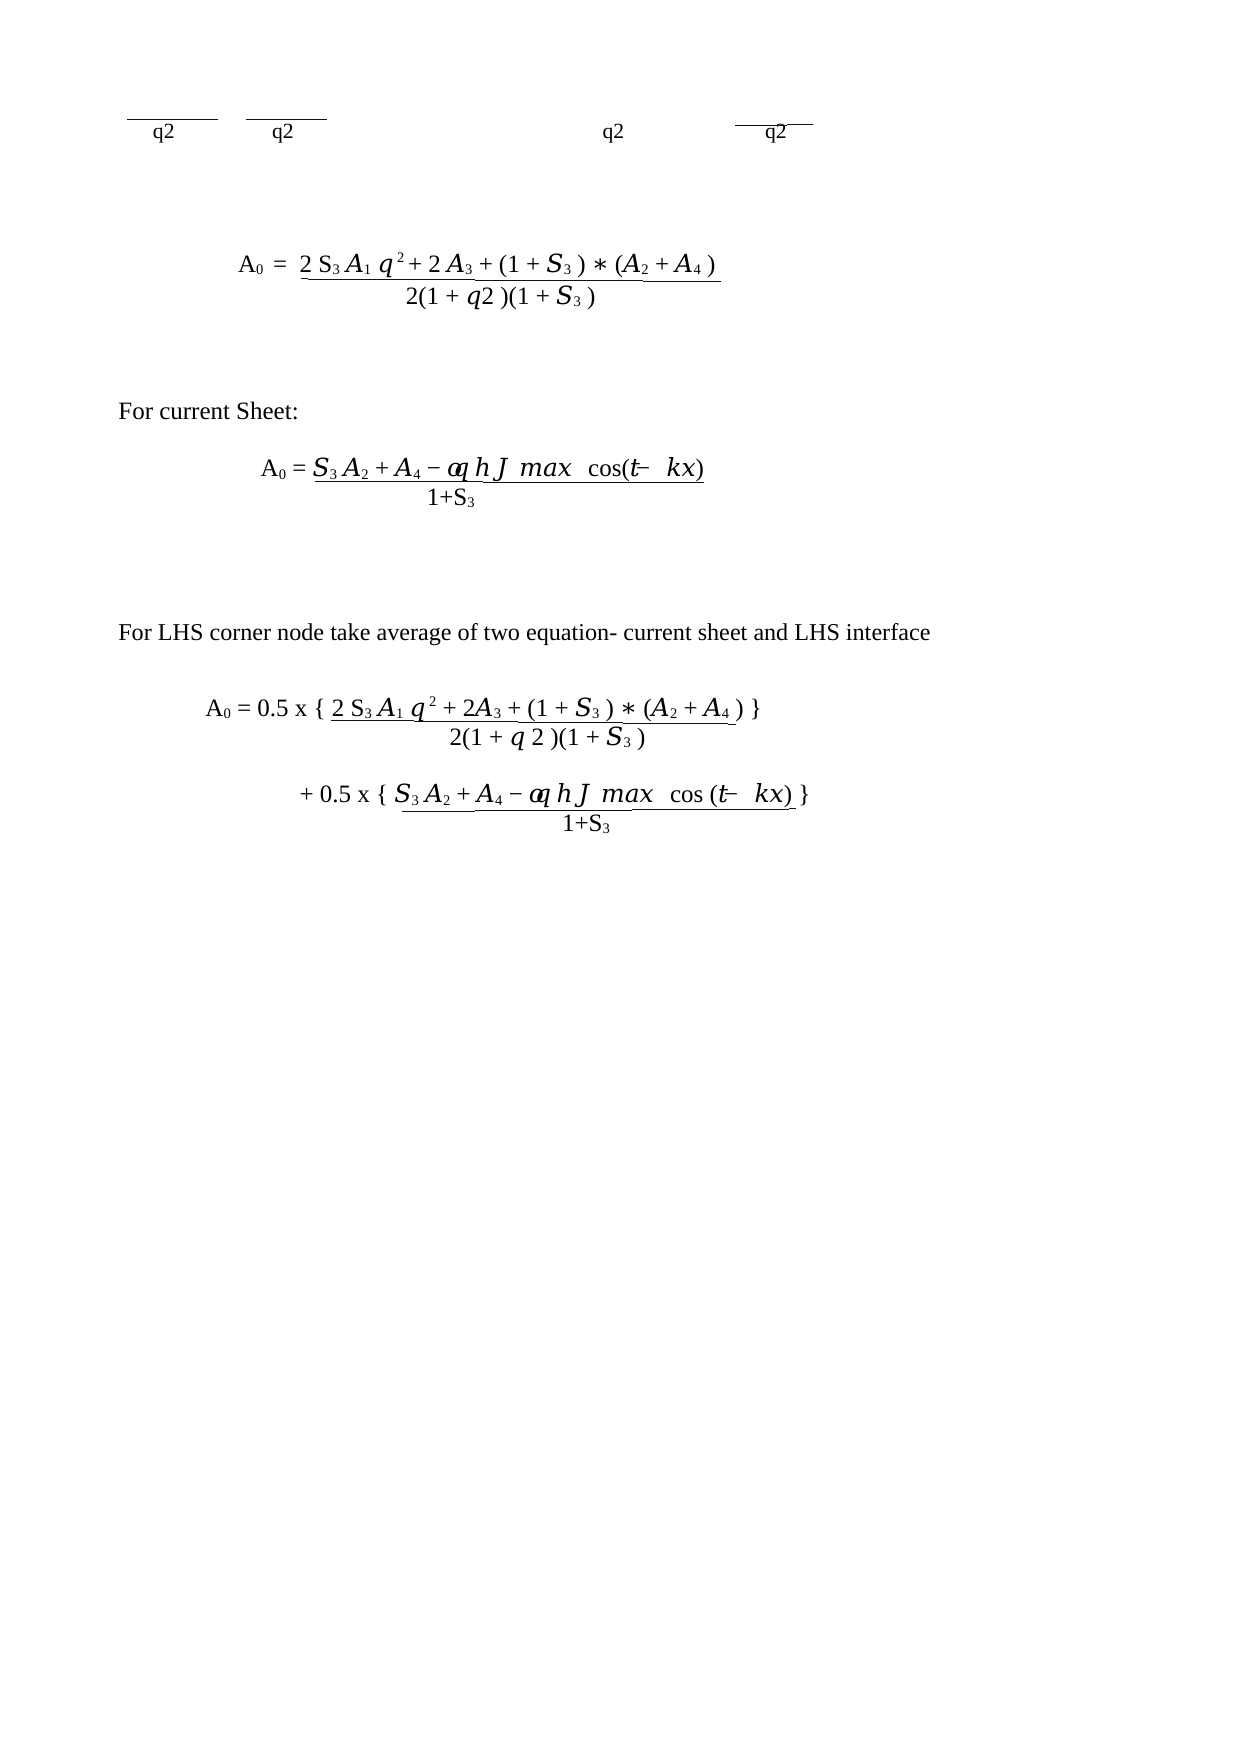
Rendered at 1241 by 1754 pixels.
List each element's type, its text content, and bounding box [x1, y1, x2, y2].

text A0 = 𝑆3 𝐴2 + 𝐴4 − 𝜇 𝑜 𝑞 ℎ 𝐽𝑚𝑎𝑥 cos(𝜔𝑡 − 𝑘𝑥) [118, 453, 1122, 482]
text For LHS corner node take average of two equation- current sheet and LHS interface [118, 597, 1122, 645]
text + 0.5 x { 𝑆3 𝐴2 + 𝐴4 − 𝜇 𝑜 𝑞 ℎ 𝐽𝑚𝑎𝑥 cos (𝜔𝑡 − 𝑘𝑥) } [118, 779, 1122, 808]
text 2(1 + 𝑞 2 )(1 + 𝑆3 ) [118, 722, 1122, 751]
text 1+S3 [118, 482, 1122, 511]
text For current Sheet: [118, 396, 1122, 425]
text A0 = 2 S3 𝐴1 𝑞 2 + 2 𝐴3 + (1 + 𝑆3 ) ∗ (𝐴2 + 𝐴4 ) [118, 233, 1122, 281]
text 1+S3 [118, 808, 1122, 837]
text A0 = 0.5 x { 2 S3 𝐴1 𝑞 2 + 2𝐴3 + (1 + 𝑆3 ) ∗ (𝐴2 + 𝐴4 ) } [118, 693, 1122, 722]
text 2(1 + 𝑞2 )(1 + 𝑆3 ) [118, 281, 1122, 310]
text q2 q2 q2 q2 [118, 118, 1122, 161]
